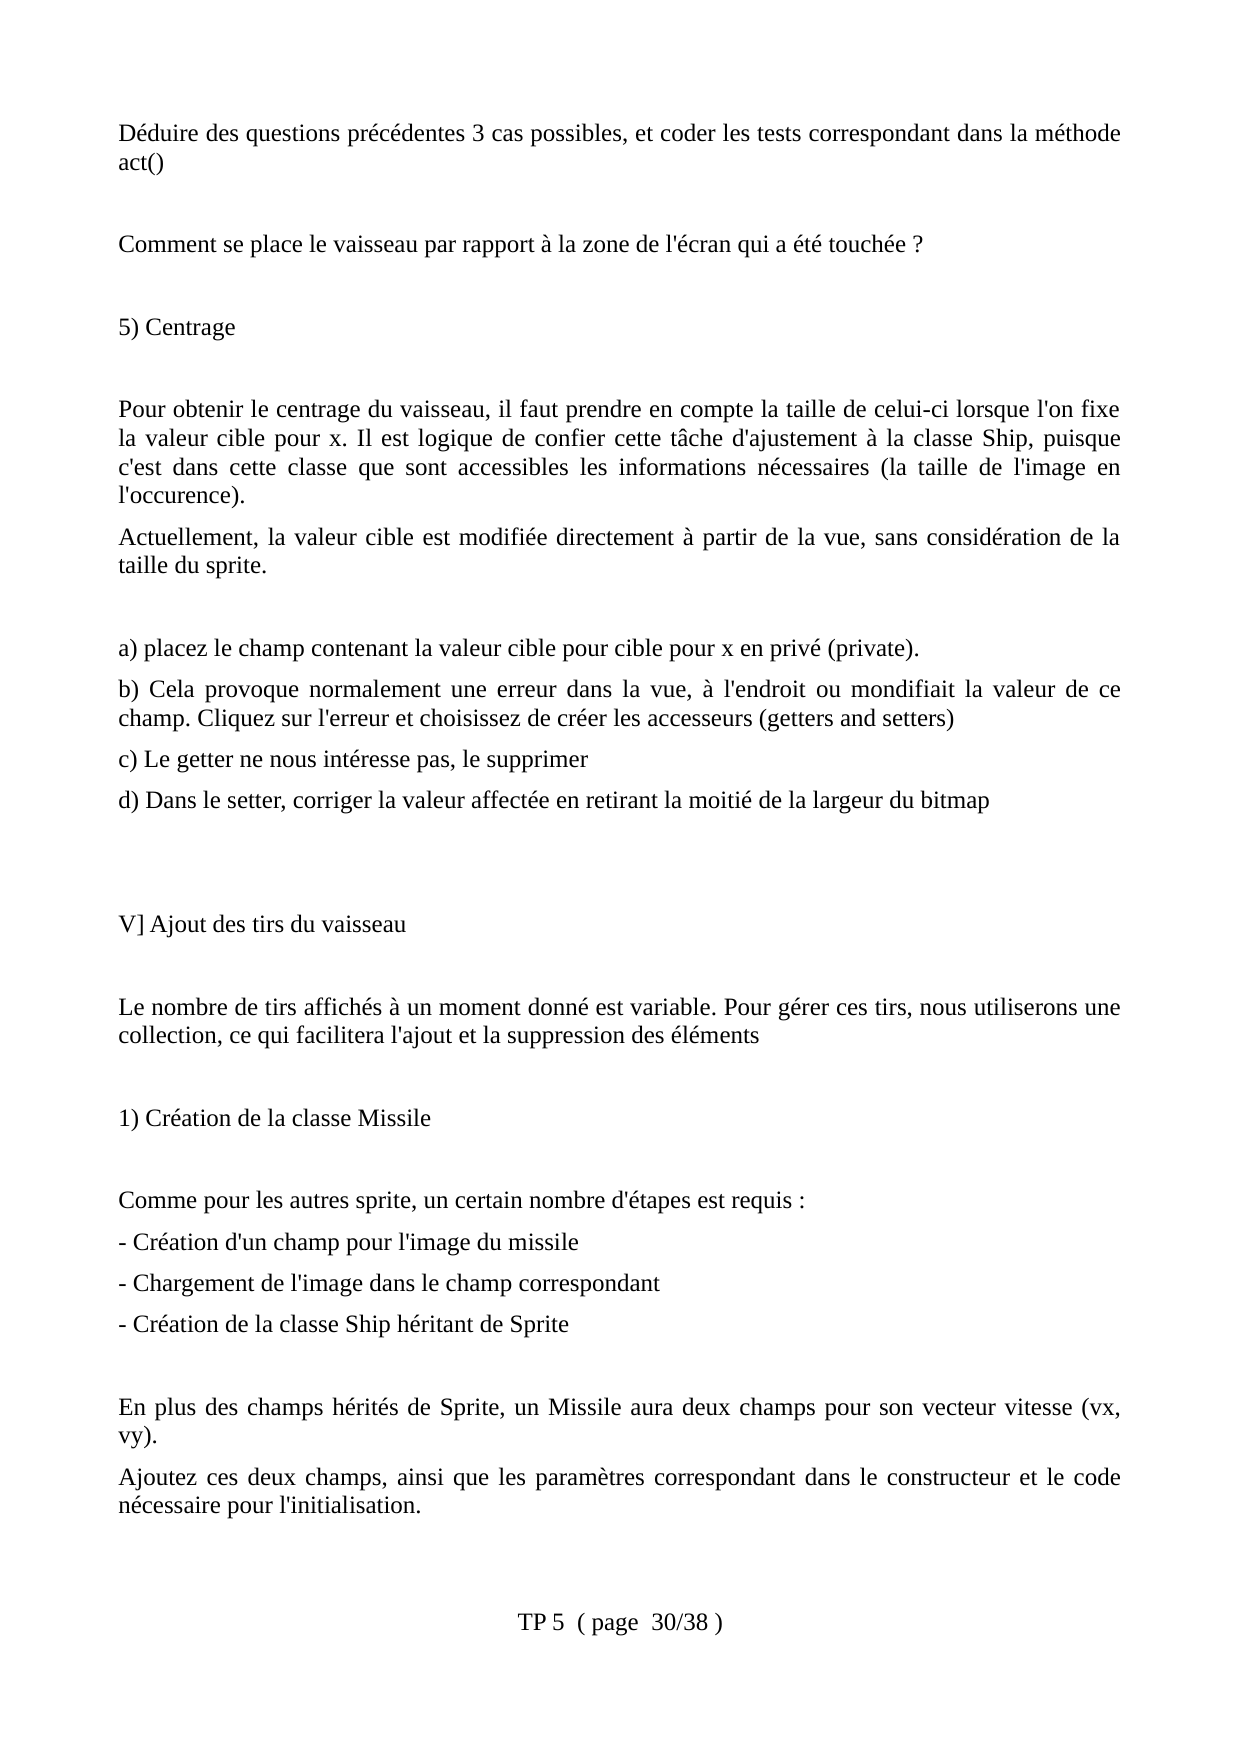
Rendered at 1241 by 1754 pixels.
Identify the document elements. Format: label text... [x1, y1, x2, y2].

text Ajoutez ces deux champs, ainsi que les paramètres correspondant dans le constructeur et le code nécessaire pour l'initialisation. [118, 1462, 1122, 1519]
text Comme pour les autres sprite, un certain nombre d'étapes est requis : [118, 1186, 1122, 1214]
text 1) Création de la classe Missile [118, 1103, 1122, 1132]
text Actuellement, la valeur cible est modifiée directement à partir de la vue, sans considération de la taille du sprite. [118, 522, 1122, 579]
text Déduire des questions précédentes 3 cas possibles, et coder les tests correspondant dans la méthode act() [118, 118, 1122, 176]
text b) Cela provoque normalement une erreur dans la vue, à l'endroit ou mondifiait la valeur de ce champ. Cliquez sur l'erreur et choisissez de créer les accesseurs (getters and setters) [118, 674, 1122, 732]
text Pour obtenir le centrage du vaisseau, il faut prendre en compte la taille de celui-ci lorsque l'on fixe la valeur cible pour x. Il est logique de confier cette tâche d'ajustement à la classe Ship, puisque c'est dans cette classe que sont accessibles les informations nécessaires (la taille de l'image en l'occurence). [118, 394, 1122, 509]
text - Chargement de l'image dans le champ correspondant [118, 1268, 1122, 1297]
text c) Le getter ne nous intéresse pas, le supprimer [118, 744, 1122, 773]
text En plus des champs hérités de Sprite, un Missile aura deux champs pour son vecteur vitesse (vx, vy). [118, 1392, 1122, 1449]
text a) placez le champ contenant la valeur cible pour cible pour x en privé (private). [118, 633, 1122, 662]
text d) Dans le setter, corriger la valeur affectée en retirant la moitié de la largeur du bitmap [118, 786, 1122, 814]
text 5) Centrage [118, 312, 1122, 341]
text - Création d'un champ pour l'image du missile [118, 1227, 1122, 1256]
text - Création de la classe Ship héritant de Sprite [118, 1309, 1122, 1338]
text Comment se place le vaisseau par rapport à la zone de l'écran qui a été touchée ? [118, 229, 1122, 258]
text Le nombre de tirs affichés à un moment donné est variable. Pour gérer ces tirs, nous utiliserons une collection, ce qui facilitera l'ajout et la suppression des éléments [118, 992, 1122, 1049]
text V] Ajout des tirs du vaisseau [118, 909, 1122, 938]
